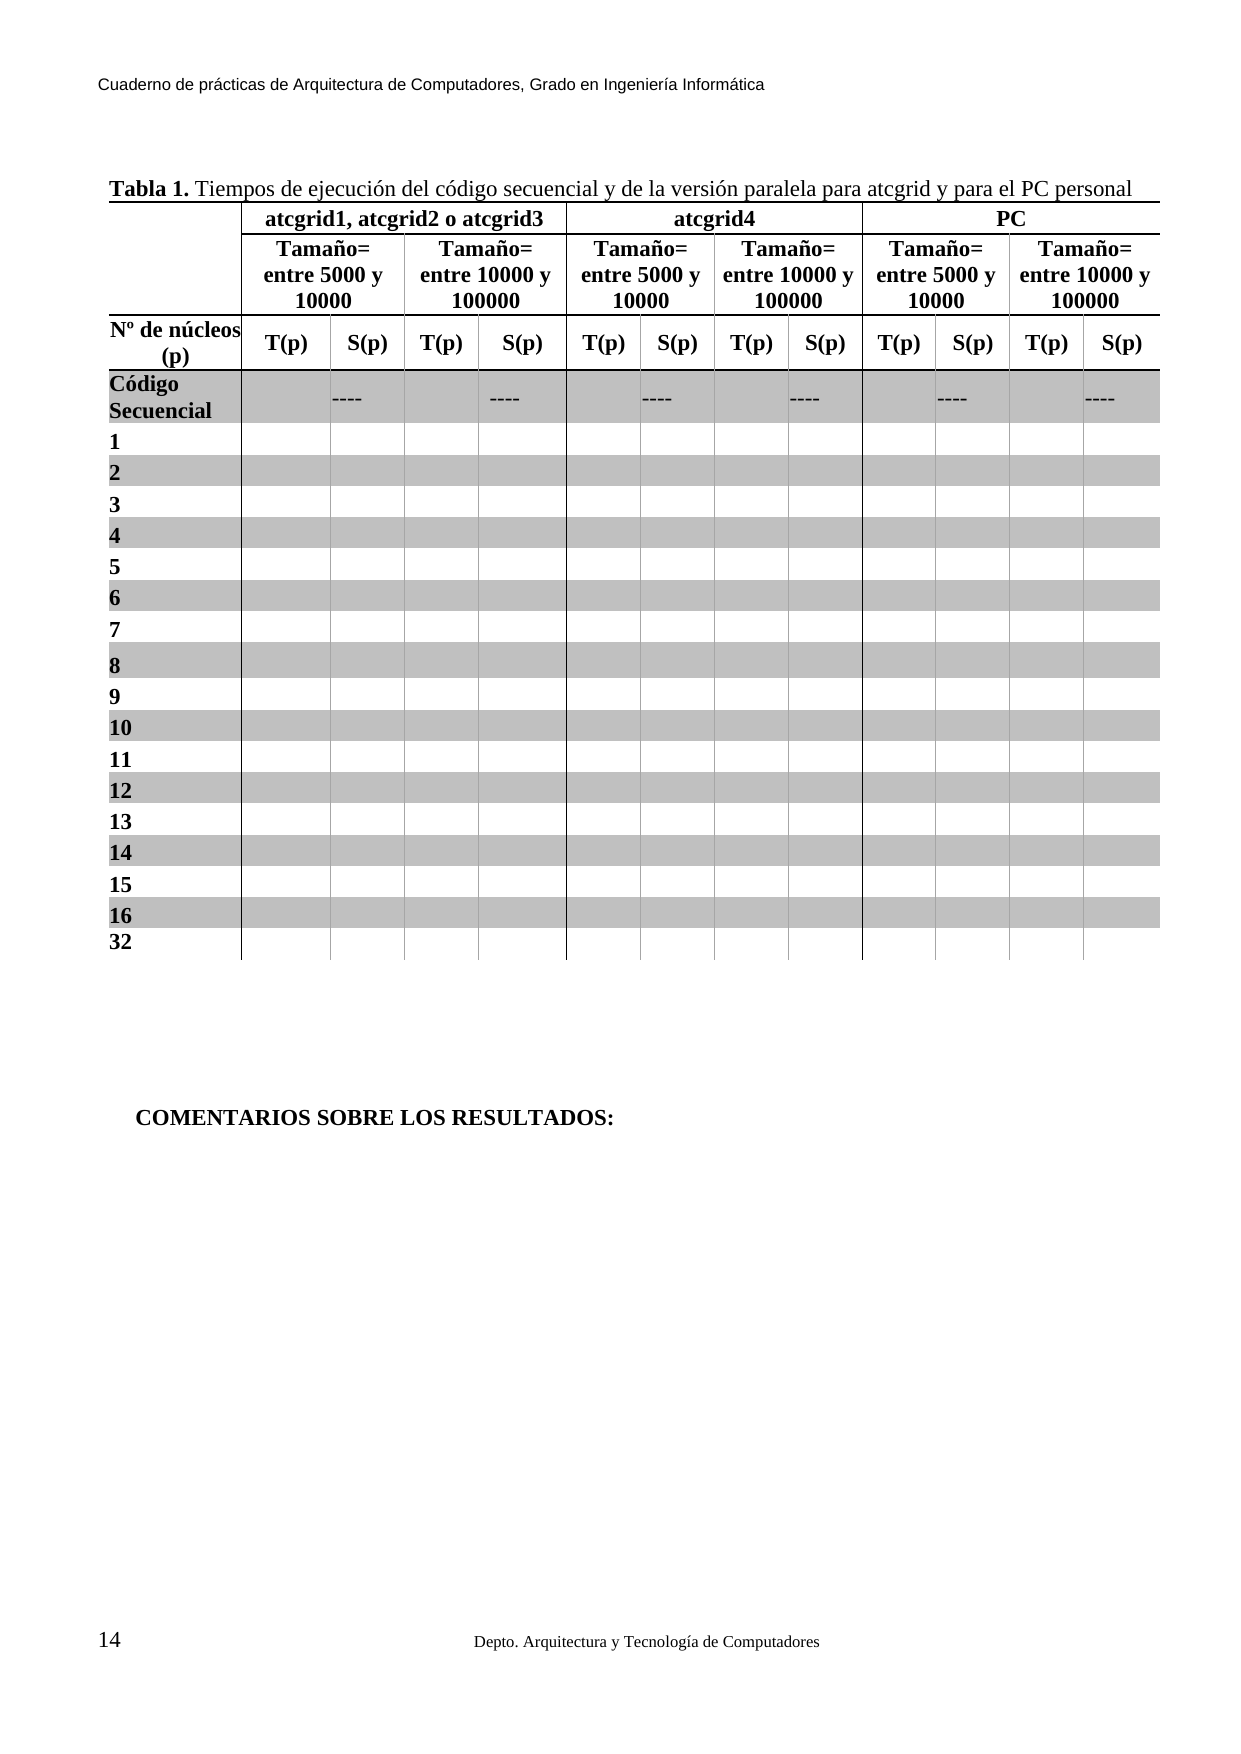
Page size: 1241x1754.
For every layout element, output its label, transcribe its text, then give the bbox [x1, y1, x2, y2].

table_cell [1010, 866, 1083, 897]
table_cell [641, 580, 714, 611]
table_cell [479, 548, 566, 579]
table_cell [567, 423, 640, 454]
table_cell [405, 835, 478, 866]
table_cell [936, 741, 1009, 772]
table_cell [405, 548, 478, 579]
table_cell [479, 803, 566, 834]
table_cell [1084, 517, 1160, 548]
table_cell 11 [109, 741, 241, 772]
table_cell Tamaño= entre 10000 y 100000 [405, 235, 566, 314]
table_cell [479, 517, 566, 548]
table_cell [715, 928, 788, 959]
table_cell [1084, 928, 1160, 959]
table_cell [641, 741, 714, 772]
table_cell 16 [109, 897, 241, 928]
table_cell [1084, 803, 1160, 834]
table_cell [405, 486, 478, 517]
table_cell [936, 642, 1009, 678]
table_cell [715, 835, 788, 866]
table_cell 7 [109, 611, 241, 642]
table_cell [1084, 741, 1160, 772]
table_cell [479, 928, 566, 959]
table_cell [405, 423, 478, 454]
table_cell [1010, 423, 1083, 454]
table_cell Tamaño= entre 5000 y 10000 [242, 235, 404, 314]
table_cell [242, 455, 330, 486]
table_cell [789, 455, 862, 486]
table_cell [479, 710, 566, 741]
table_cell [715, 772, 788, 803]
table_cell [936, 423, 1009, 454]
table_cell [405, 897, 478, 928]
table_cell [479, 486, 566, 517]
table_cell [479, 455, 566, 486]
table_cell [405, 611, 478, 642]
table_cell [479, 611, 566, 642]
table_cell [789, 741, 862, 772]
table_cell [863, 642, 935, 678]
table_cell [242, 772, 330, 803]
table_cell [242, 611, 330, 642]
table_cell Código Secuencial [109, 371, 241, 423]
table_cell 2 [109, 455, 241, 486]
table_cell [1084, 866, 1160, 897]
table_cell [479, 741, 566, 772]
table_cell [789, 517, 862, 548]
table_cell [863, 678, 935, 709]
table_cell [1010, 548, 1083, 579]
table_cell Tamaño= entre 5000 y 10000 [863, 235, 1009, 314]
table_cell [567, 835, 640, 866]
table_cell [1084, 772, 1160, 803]
table_cell [863, 710, 935, 741]
table_cell [567, 866, 640, 897]
table_cell T(p) [1010, 316, 1083, 368]
table_cell [863, 611, 935, 642]
table_cell [567, 517, 640, 548]
table_cell T(p) [863, 316, 935, 368]
table_cell 4 [109, 517, 241, 548]
table_cell S(p) [479, 316, 566, 368]
table_cell S(p) [331, 316, 404, 368]
table_cell [567, 710, 640, 741]
table_cell [641, 803, 714, 834]
table_cell ---- [789, 371, 862, 423]
table_cell [641, 897, 714, 928]
table_cell [936, 710, 1009, 741]
table_cell [789, 803, 862, 834]
table_cell [242, 548, 330, 579]
table_cell [641, 486, 714, 517]
table_cell [863, 835, 935, 866]
table_cell [1084, 642, 1160, 678]
table_cell [863, 741, 935, 772]
table_cell [863, 455, 935, 486]
table_cell [479, 580, 566, 611]
table_cell [1010, 580, 1083, 611]
table_cell [789, 866, 862, 897]
table_cell [242, 928, 330, 959]
table_cell [715, 897, 788, 928]
table_cell [567, 611, 640, 642]
table_cell [789, 423, 862, 454]
table_cell [242, 517, 330, 548]
table_cell [1010, 642, 1083, 678]
table_cell [405, 517, 478, 548]
table_cell [715, 371, 788, 423]
table_cell [242, 835, 330, 866]
table_cell [641, 678, 714, 709]
table_cell S(p) [789, 316, 862, 368]
table_cell [242, 423, 330, 454]
table_cell T(p) [567, 316, 640, 368]
table_cell [863, 866, 935, 897]
table_cell [715, 517, 788, 548]
table_cell [863, 517, 935, 548]
table_cell [789, 678, 862, 709]
table_header PC [863, 203, 1160, 232]
table_cell [331, 928, 404, 959]
table_cell [715, 678, 788, 709]
table_cell Tamaño= entre 10000 y 100000 [1010, 235, 1160, 314]
text COMENTARIOS SOBRE LOS RESULTADOS: [98, 1104, 1138, 1131]
table_cell T(p) [405, 316, 478, 368]
table_cell [936, 517, 1009, 548]
table_cell [405, 803, 478, 834]
table_cell [1084, 548, 1160, 579]
table_cell [715, 580, 788, 611]
table_cell [331, 486, 404, 517]
table_cell [331, 710, 404, 741]
table_cell [331, 611, 404, 642]
table_cell [1010, 455, 1083, 486]
table_cell Tamaño= entre 5000 y 10000 [567, 235, 714, 314]
table_cell [641, 548, 714, 579]
table_cell [567, 741, 640, 772]
table_cell [863, 548, 935, 579]
table_cell [863, 803, 935, 834]
table_cell [331, 455, 404, 486]
table_cell [405, 866, 478, 897]
table_cell [789, 642, 862, 678]
table_cell [1010, 741, 1083, 772]
table_cell [567, 642, 640, 678]
table_cell [567, 455, 640, 486]
table_cell [479, 835, 566, 866]
table_cell [98, 201, 241, 959]
table_cell [1010, 678, 1083, 709]
table_cell [242, 803, 330, 834]
table_cell [789, 928, 862, 959]
table_cell [936, 548, 1009, 579]
table_cell 3 [109, 486, 241, 517]
table_cell [1084, 897, 1160, 928]
table_cell [641, 517, 714, 548]
table_cell [242, 371, 330, 423]
table_cell S(p) [641, 316, 714, 368]
table_cell [479, 866, 566, 897]
table_cell [405, 772, 478, 803]
table_cell [479, 772, 566, 803]
table_cell [331, 678, 404, 709]
table_cell [405, 371, 478, 423]
table_cell ---- [331, 371, 404, 423]
table_cell [715, 455, 788, 486]
table_cell [1010, 928, 1083, 959]
table_cell [863, 423, 935, 454]
table_cell 1 [109, 423, 241, 454]
table_cell [936, 772, 1009, 803]
table_cell [405, 580, 478, 611]
table_cell T(p) [242, 316, 330, 368]
table_cell [789, 486, 862, 517]
table_cell [1010, 710, 1083, 741]
table_cell [479, 678, 566, 709]
table_cell [715, 741, 788, 772]
table_cell ---- [479, 371, 566, 423]
table_cell [331, 803, 404, 834]
table_cell [405, 928, 478, 959]
table_cell 8 [109, 642, 241, 678]
table_cell 5 [109, 548, 241, 579]
table_cell [715, 642, 788, 678]
table_cell 14 [109, 835, 241, 866]
table_cell [1010, 897, 1083, 928]
table_cell [242, 710, 330, 741]
table_header [109, 203, 241, 232]
table_cell [331, 897, 404, 928]
table_cell [715, 803, 788, 834]
table_cell [641, 642, 714, 678]
table_cell 10 [109, 710, 241, 741]
table_cell [331, 741, 404, 772]
table_cell [331, 772, 404, 803]
table_cell 32 [109, 928, 241, 959]
table_cell [789, 835, 862, 866]
table_cell [405, 710, 478, 741]
table_cell [715, 710, 788, 741]
table_cell [331, 642, 404, 678]
table_cell Tamaño= entre 10000 y 100000 [715, 235, 862, 314]
table_cell [1084, 486, 1160, 517]
table_cell [331, 548, 404, 579]
table_cell 6 [109, 580, 241, 611]
table_cell [863, 580, 935, 611]
table_cell [641, 710, 714, 741]
table_cell [242, 741, 330, 772]
table_cell [863, 897, 935, 928]
table_cell [242, 580, 330, 611]
table_cell [405, 642, 478, 678]
table_cell 13 [109, 803, 241, 834]
table_cell T(p) [715, 316, 788, 368]
table_header atcgrid4 [567, 203, 862, 232]
table_cell [331, 580, 404, 611]
table_cell [863, 371, 935, 423]
table_cell [863, 486, 935, 517]
table_cell [405, 741, 478, 772]
table_cell [242, 642, 330, 678]
table_cell [242, 866, 330, 897]
table_cell [567, 371, 640, 423]
table_cell [1084, 580, 1160, 611]
table_cell [479, 897, 566, 928]
table_cell [242, 678, 330, 709]
table_cell S(p) [936, 316, 1009, 368]
table_cell S(p) [1084, 316, 1160, 368]
table_cell [242, 486, 330, 517]
table_cell [936, 455, 1009, 486]
table_cell [715, 611, 788, 642]
table_cell [789, 548, 862, 579]
table_cell [641, 928, 714, 959]
table_cell [641, 455, 714, 486]
table_cell [789, 580, 862, 611]
table_cell [641, 772, 714, 803]
table_cell [567, 580, 640, 611]
table_cell [641, 835, 714, 866]
table_cell [1010, 371, 1083, 423]
table_cell 12 [109, 772, 241, 803]
table_cell [1010, 486, 1083, 517]
table_cell [331, 866, 404, 897]
table_header Tabla 1. Tiempos de ejecución del código secuencial y de la versión paralela para atcgrid y para el PC personal [98, 175, 1161, 201]
table_cell [789, 897, 862, 928]
table_cell [1010, 835, 1083, 866]
table_cell [242, 897, 330, 928]
table_cell [641, 423, 714, 454]
table_cell [936, 803, 1009, 834]
table_cell [715, 866, 788, 897]
table_cell [109, 234, 241, 314]
table_cell [567, 486, 640, 517]
table_cell [936, 678, 1009, 709]
table_cell [479, 642, 566, 678]
table_cell Nº de núcleos (p) [109, 316, 241, 368]
table_cell [331, 835, 404, 866]
table_cell [1010, 772, 1083, 803]
table_cell [789, 772, 862, 803]
table_cell [567, 803, 640, 834]
table_cell 15 [109, 866, 241, 897]
table_cell [1010, 517, 1083, 548]
table_cell [715, 486, 788, 517]
table_cell [936, 835, 1009, 866]
table_cell ---- [641, 371, 714, 423]
table_cell [1010, 611, 1083, 642]
table_cell [789, 611, 862, 642]
table_cell [641, 611, 714, 642]
table_cell [936, 866, 1009, 897]
table_cell [715, 548, 788, 579]
table_cell [1010, 803, 1083, 834]
table_cell [863, 928, 935, 959]
table_cell ---- [936, 371, 1009, 423]
table_cell [567, 772, 640, 803]
table_cell [567, 548, 640, 579]
table_cell [936, 897, 1009, 928]
table_cell 9 [109, 678, 241, 709]
table_cell [1084, 678, 1160, 709]
table_cell [1084, 455, 1160, 486]
table_cell [641, 866, 714, 897]
table_cell [1084, 710, 1160, 741]
table_cell ---- [1084, 371, 1160, 423]
table_cell [936, 580, 1009, 611]
table_cell [567, 928, 640, 959]
table_cell [405, 455, 478, 486]
table_cell [863, 772, 935, 803]
table_cell [331, 517, 404, 548]
table_cell [331, 423, 404, 454]
table_cell [567, 678, 640, 709]
table_cell [715, 423, 788, 454]
table_cell [567, 897, 640, 928]
table_cell [1084, 611, 1160, 642]
table_header atcgrid1, atcgrid2 o atcgrid3 [242, 203, 566, 232]
table_cell [936, 611, 1009, 642]
table_cell [789, 710, 862, 741]
table_cell [936, 928, 1009, 959]
table_cell [936, 486, 1009, 517]
table_cell [1084, 423, 1160, 454]
table_cell [479, 423, 566, 454]
table_cell [405, 678, 478, 709]
table_cell [1084, 835, 1160, 866]
